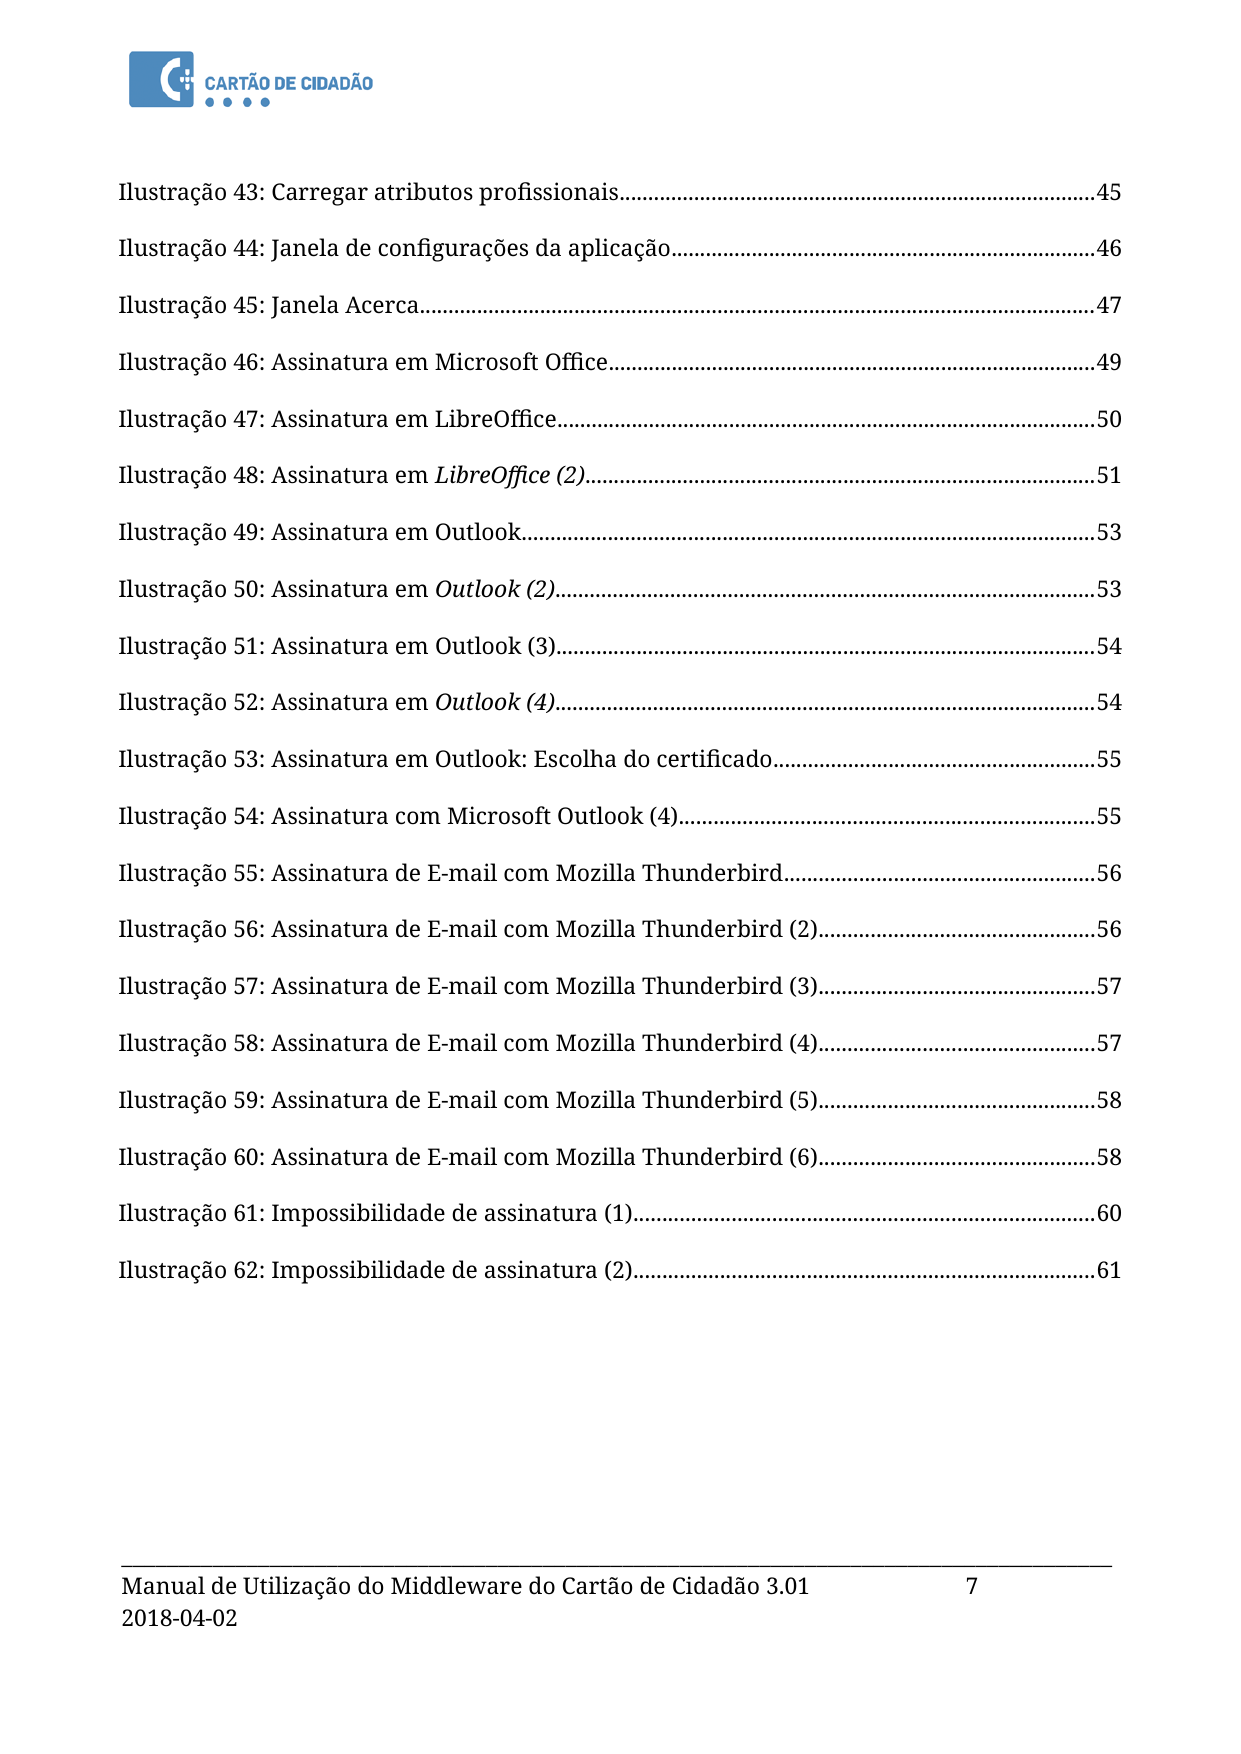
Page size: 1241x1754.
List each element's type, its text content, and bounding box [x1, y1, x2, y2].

text Ilustração 48: Assinatura em LibreOffice (2) 51 [118, 459, 1122, 491]
text Ilustração 46: Assinatura em Microsoft Office 49 [118, 346, 1122, 377]
text Ilustração 43: Carregar atributos profissionais 45 [118, 175, 1122, 207]
text Ilustração 61: Impossibilidade de assinatura (1) 60 [118, 1197, 1122, 1228]
text Ilustração 44: Janela de configurações da aplicação 46 [118, 232, 1122, 263]
text Ilustração 55: Assinatura de E-mail com Mozilla Thunderbird 56 [118, 857, 1122, 888]
text Ilustração 53: Assinatura em Outlook: Escolha do certificado 55 [118, 743, 1122, 774]
text Ilustração 49: Assinatura em Outlook 53 [118, 516, 1122, 547]
text Ilustração 51: Assinatura em Outlook (3) 54 [118, 629, 1122, 661]
text Ilustração 60: Assinatura de E-mail com Mozilla Thunderbird (6) 58 [118, 1141, 1122, 1172]
text Ilustração 62: Impossibilidade de assinatura (2) 61 [118, 1254, 1122, 1285]
text Ilustração 58: Assinatura de E-mail com Mozilla Thunderbird (4) 57 [118, 1027, 1122, 1058]
text Ilustração 54: Assinatura com Microsoft Outlook (4) 55 [118, 800, 1122, 831]
text Ilustração 52: Assinatura em Outlook (4) 54 [118, 686, 1122, 718]
text Ilustração 47: Assinatura em LibreOffice 50 [118, 402, 1122, 434]
text Ilustração 45: Janela Acerca 47 [118, 289, 1122, 320]
text Ilustração 59: Assinatura de E-mail com Mozilla Thunderbird (5) 58 [118, 1084, 1122, 1115]
text Ilustração 50: Assinatura em Outlook (2) 53 [118, 573, 1122, 604]
picture [127, 45, 420, 115]
text Ilustração 57: Assinatura de E-mail com Mozilla Thunderbird (3) 57 [118, 970, 1122, 1001]
text Ilustração 56: Assinatura de E-mail com Mozilla Thunderbird (2) 56 [118, 913, 1122, 945]
